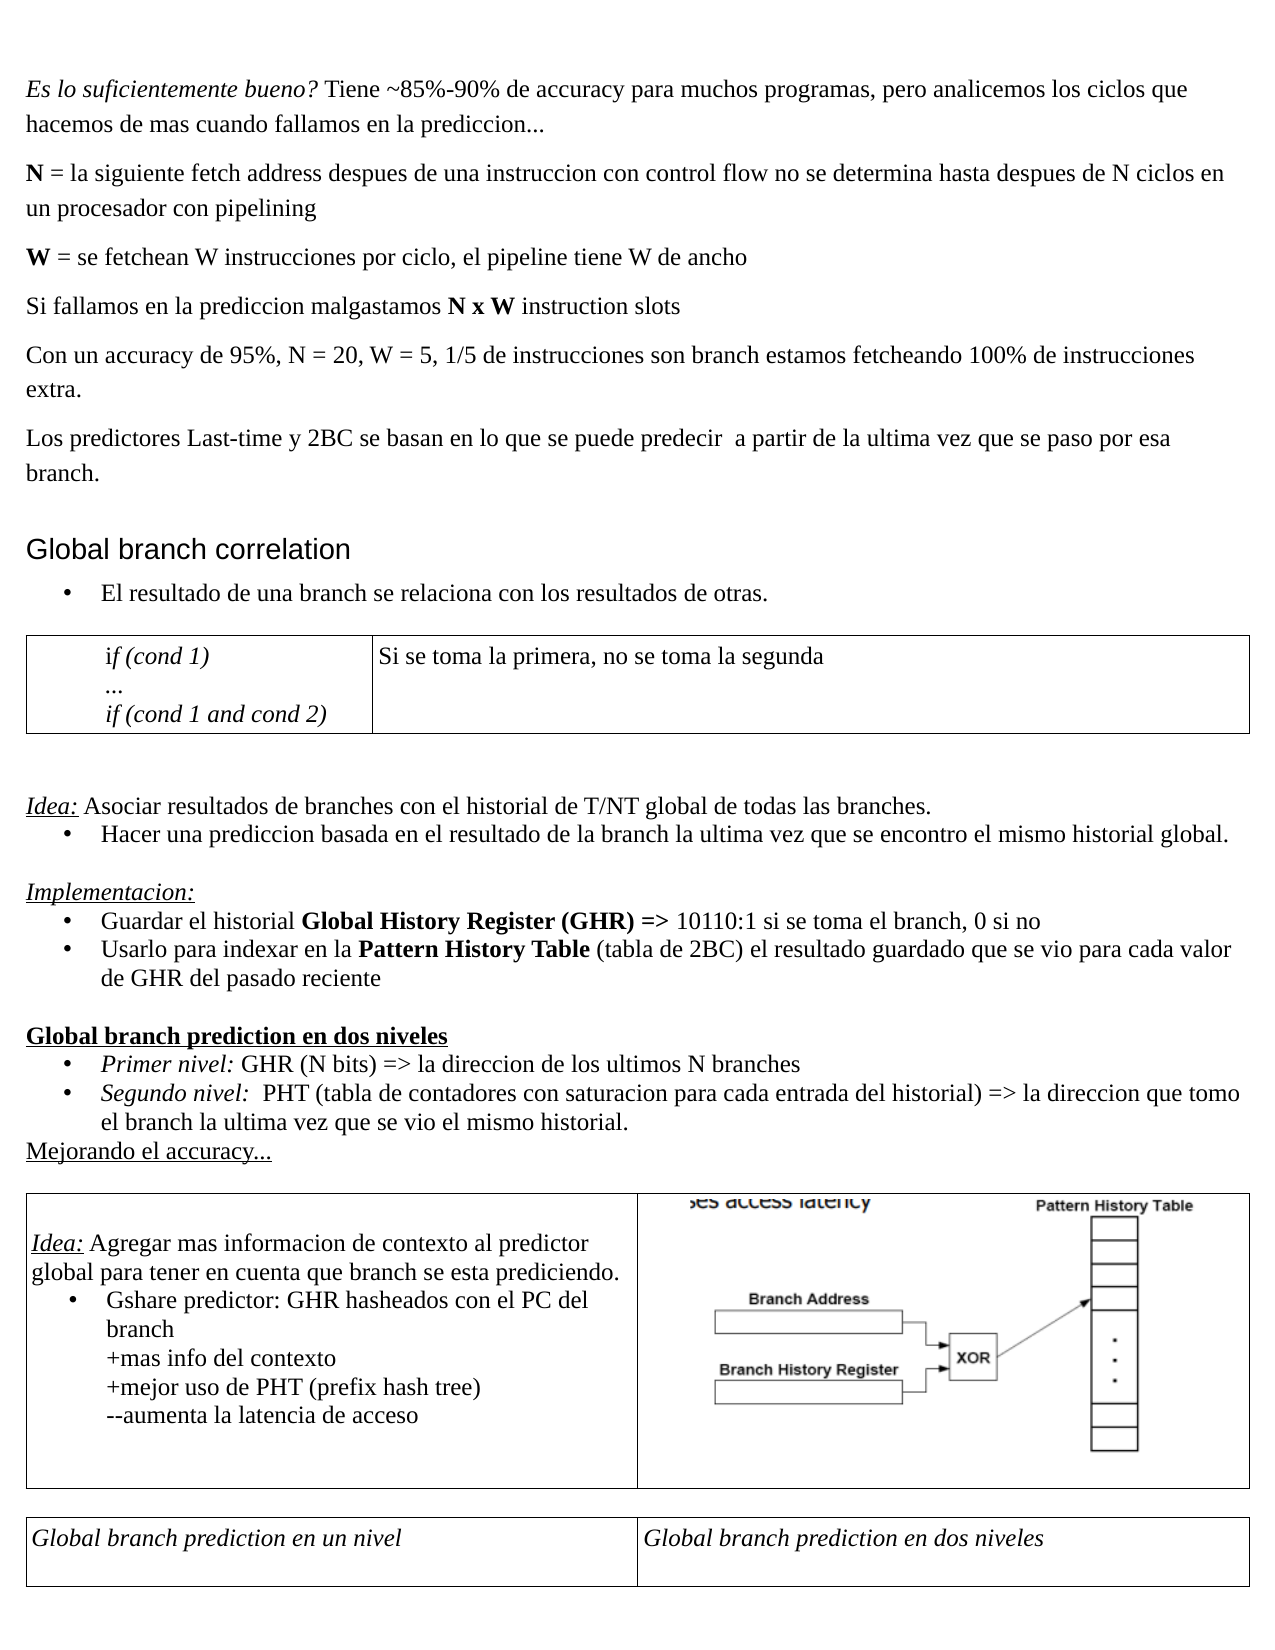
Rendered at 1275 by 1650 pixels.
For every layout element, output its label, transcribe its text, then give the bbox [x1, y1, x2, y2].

list Hacer una prediccion basada en el resultado de la branch la ultima vez que se encontro el mismo historial global. [63, 819, 1249, 848]
text Los predictores Last-time y 2BC se basan en lo que se puede predecir a partir de la ultima vez que se paso por esa branch. [26, 423, 1249, 487]
table_header Global branch prediction en dos niveles [638, 1523, 1249, 1586]
list Segundo nivel: PHT (tabla de contadores con saturacion para cada entrada del historial) => la direccion que tomo el branch la ultima vez que se vio el mismo historial. [63, 1078, 1249, 1136]
table_header Si se toma la primera, no se toma la segunda [373, 636, 1249, 733]
text Idea: Asociar resultados de branches con el historial de T/NT global de todas las branches. [26, 791, 1249, 819]
text Es lo suficientemente bueno? Tiene ~85%-90% de accuracy para muchos programas, pero analicemos los ciclos que hacemos de mas cuando fallamos en la prediccion... [26, 74, 1249, 138]
subtitle Global branch correlation [26, 532, 1249, 565]
list El resultado de una branch se relaciona con los resultados de otras. [63, 578, 1249, 607]
text Si fallamos en la prediccion malgastamos N x W instruction slots [26, 291, 1249, 319]
text N = la siguiente fetch address despues de una instruccion con control flow no se determina hasta despues de N ciclos en un procesador con pipelining [26, 158, 1249, 221]
text Implementacion: [26, 877, 1249, 906]
table_header Idea: Agregar mas informacion de contexto al predictor global para tener en cuenta que branch se esta prediciendo. Gshare predictor: GHR hasheados con el PC del branch +mas info del contexto +mejor uso de PHT (prefix hash tree) --aumenta la latencia de acceso [27, 1194, 632, 1488]
list Usarlo para indexar en la Pattern History Table (tabla de 2BC) el resultado guardado que se vio para cada valor de GHR del pasado reciente [63, 934, 1249, 992]
table_header Global branch prediction en un nivel [27, 1181, 1275, 1586]
list Primer nivel: GHR (N bits) => la direccion de los ultimos N branches [63, 1049, 1249, 1078]
text Global branch prediction en dos niveles [26, 1021, 1249, 1049]
text Con un accuracy de 95%, N = 20, W = 5, 1/5 de instrucciones son branch estamos fetcheando 100% de instrucciones extra. [26, 340, 1249, 403]
list Guardar el historial Global History Register (GHR) => 10110:1 si se toma el branch, 0 si no [63, 906, 1249, 934]
table_header if (cond 1) ... if (cond 1 and cond 2) [27, 636, 372, 733]
text Mejorando el accuracy... [26, 1136, 1249, 1164]
text W = se fetchean W instrucciones por ciclo, el pipeline tiene W de ancho [26, 242, 1249, 270]
